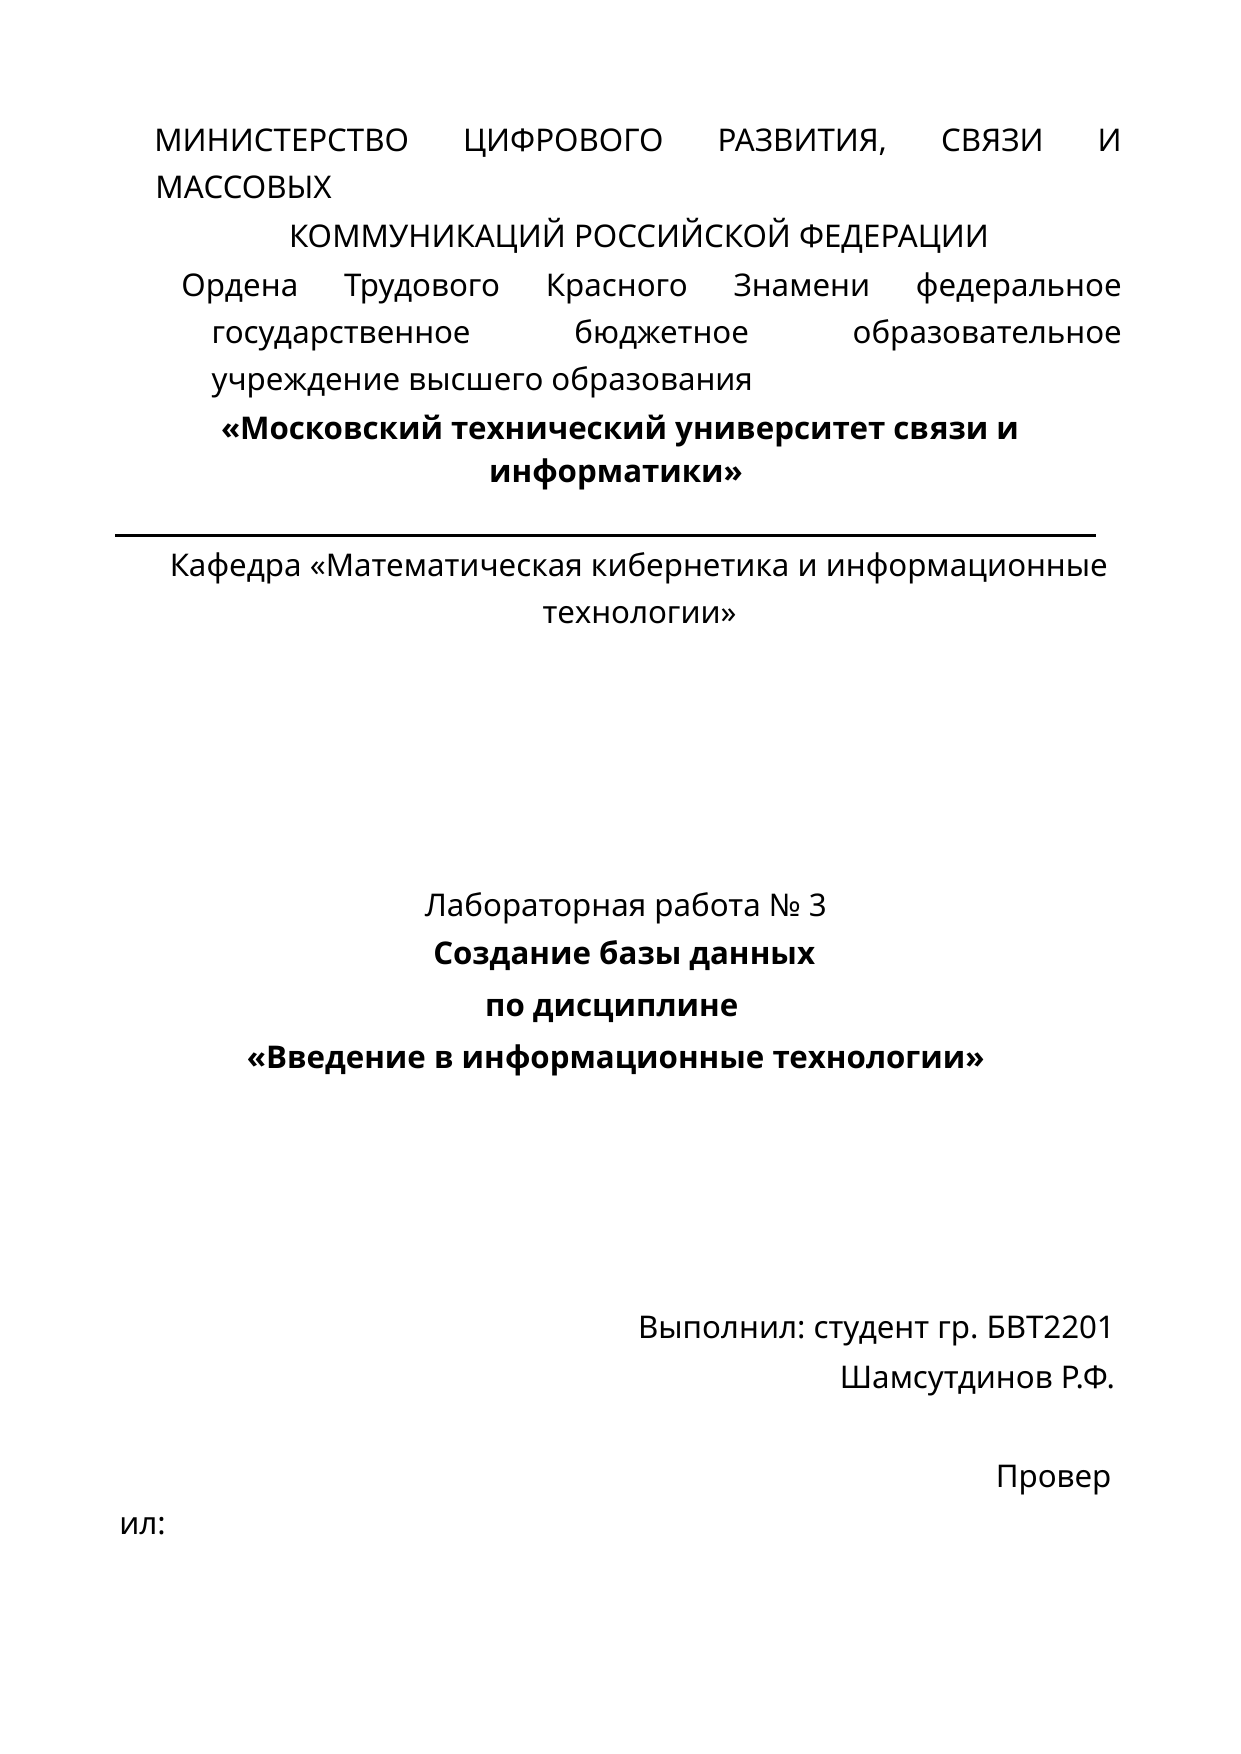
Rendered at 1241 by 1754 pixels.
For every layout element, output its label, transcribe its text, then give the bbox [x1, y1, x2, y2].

text «Московский технический университет связи и информатики» [118, 406, 1122, 491]
text МИНИСТЕРСТВО ЦИФРОВОГО РАЗВИТИЯ, СВЯЗИ И МАССОВЫХ [154, 118, 1122, 208]
text Ордена Трудового Красного Знамени федеральное государственное бюджетное образовательное учреждение высшего образования [181, 263, 1122, 400]
text по дисциплине [118, 983, 1121, 1026]
text Шамсутдинов Р.Ф. [118, 1355, 1123, 1398]
text Проверил: [118, 1454, 1122, 1544]
text КОММУНИКАЦИЙ РОССИЙСКОЙ ФЕДЕРАЦИИ [156, 214, 1122, 257]
text Кафедра «Математическая кибернетика и информационные технологии» [156, 543, 1122, 633]
text Выполнил: студент гр. БВТ2201 [118, 1305, 1123, 1347]
text Лабораторная работа № 3 [129, 883, 1122, 926]
text Создание базы данных [126, 931, 1122, 973]
text «Введение в информационные технологии» [118, 1035, 1121, 1077]
